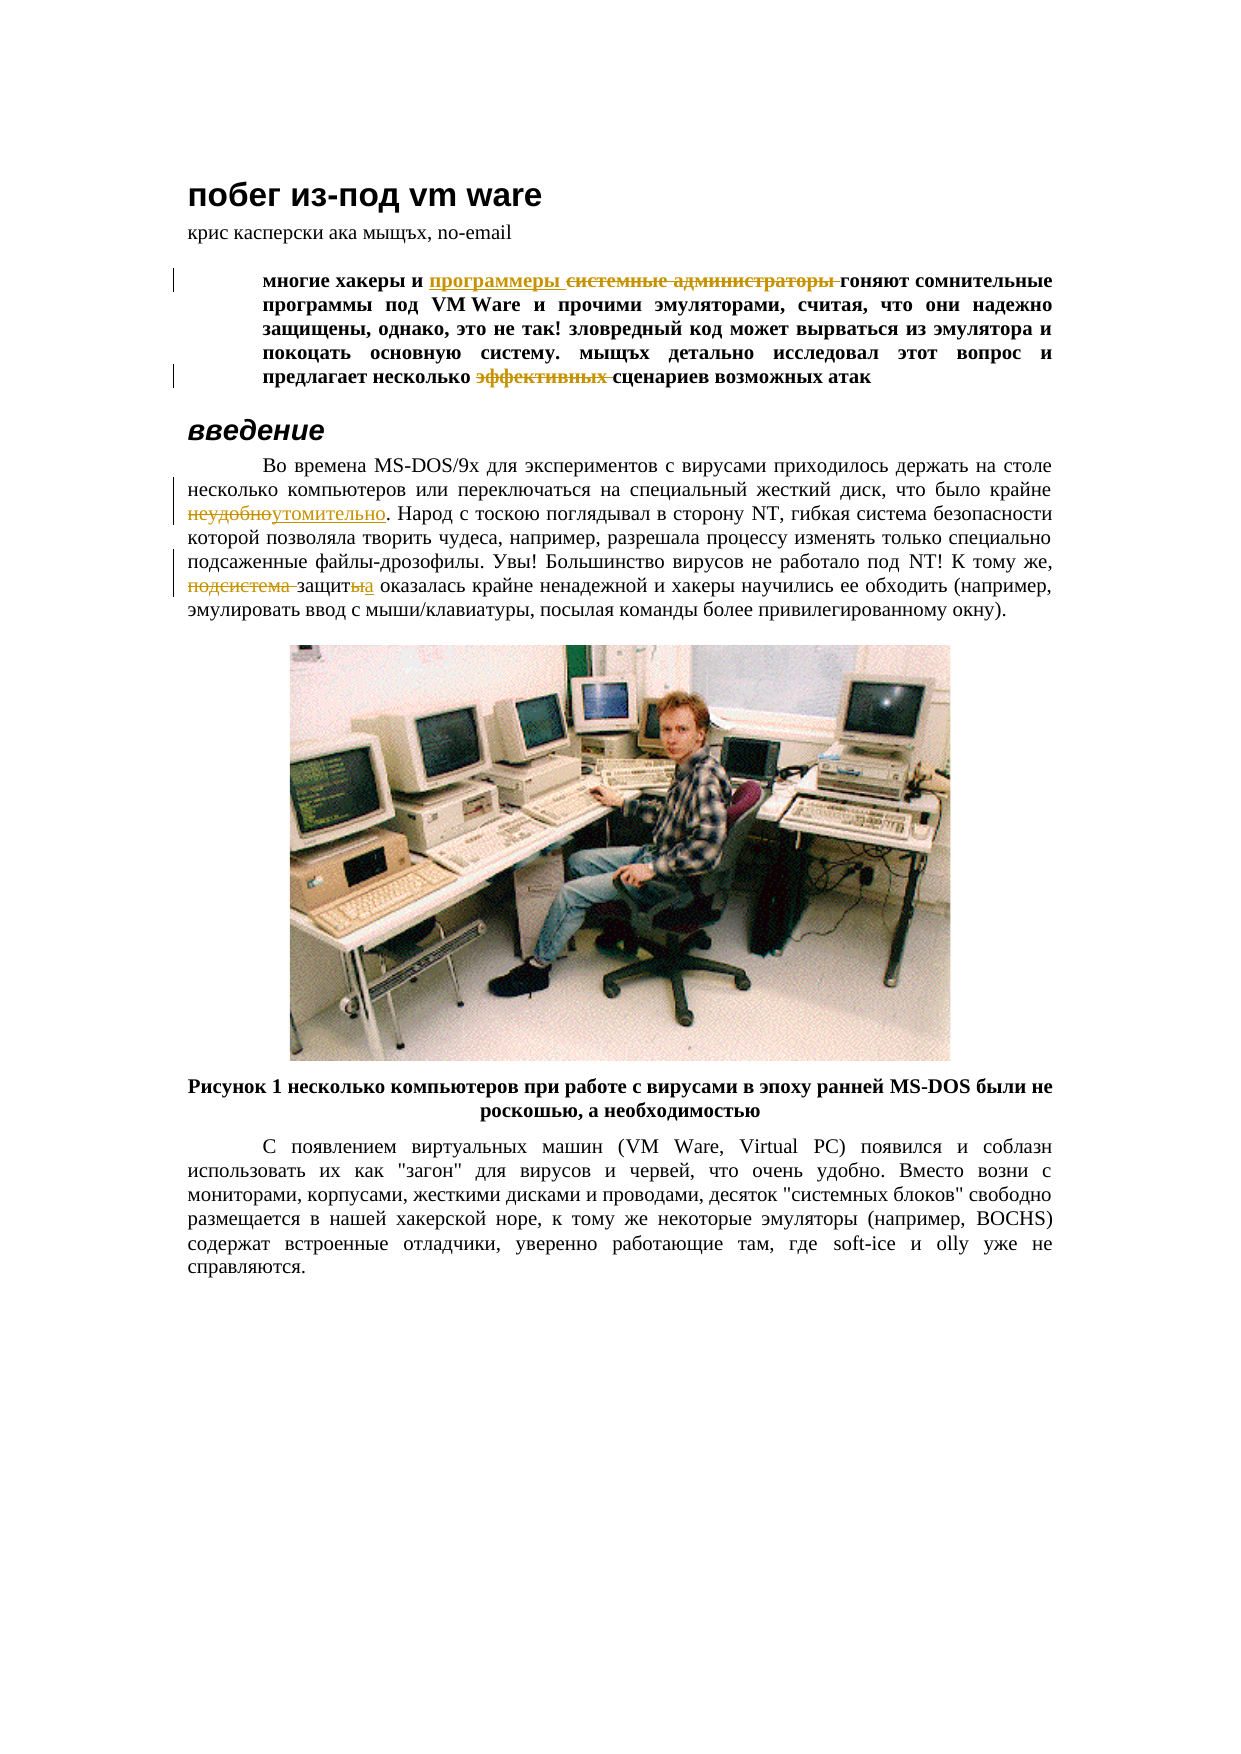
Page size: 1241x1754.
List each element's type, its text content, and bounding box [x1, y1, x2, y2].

text многие хакеры и программеры гоняют сомнительные программы под VM Ware и прочими эмуляторами, считая, что они надежно защищены, однако, это не так! зловредный код может вырваться из эмулятора и покоцать основную систему. мыщъх детально исследовал этот вопрос и предлагает несколько сценариев возможных атак [262, 268, 1053, 388]
text Рисунок 1 несколько компьютеров при работе с вирусами в эпоху ранней MS-DOS были не роскошью, а необходимостью [187, 1073, 1053, 1122]
picture [289, 645, 951, 1061]
subtitle побег из-под vm ware [187, 175, 1053, 213]
text С появлением виртуальных машин (VM Ware, Virtual PC) появился и соблазн использовать их как "загон" для вирусов и червей, что очень удобно. Вместо возни с мониторами, корпусами, жесткими дисками и проводами, десяток "системных блоков" свободно размещается в нашей хакерской норе, к тому же некоторые эмуляторы (например, BOCHS) содержат встроенные отладчики, уверенно работающие там, где soft-ice и olly уже не справляются. [187, 1134, 1053, 1278]
subtitle введение [187, 413, 1053, 447]
text крис касперски ака мыщъх, no-email [187, 220, 1053, 244]
text Во времена MS-DOS/9x для экспериментов с вирусами приходилось держать на столе несколько компьютеров или переключаться на специальный жесткий диск, что было крайне утомительно. Народ с тоскою поглядывал в сторону NT, гибкая система безопасности которой позволяла творить чудеса, например, разрешала процессу изменять только специально подсаженные файлы-дрозофилы. Увы! Большинство вирусов не работало под NT! К тому же, защита оказалась крайне ненадежной и хакеры научились ее обходить (например, эмулировать ввод с мыши/клавиатуры, посылая команды более привилегированному окну). [187, 453, 1053, 621]
